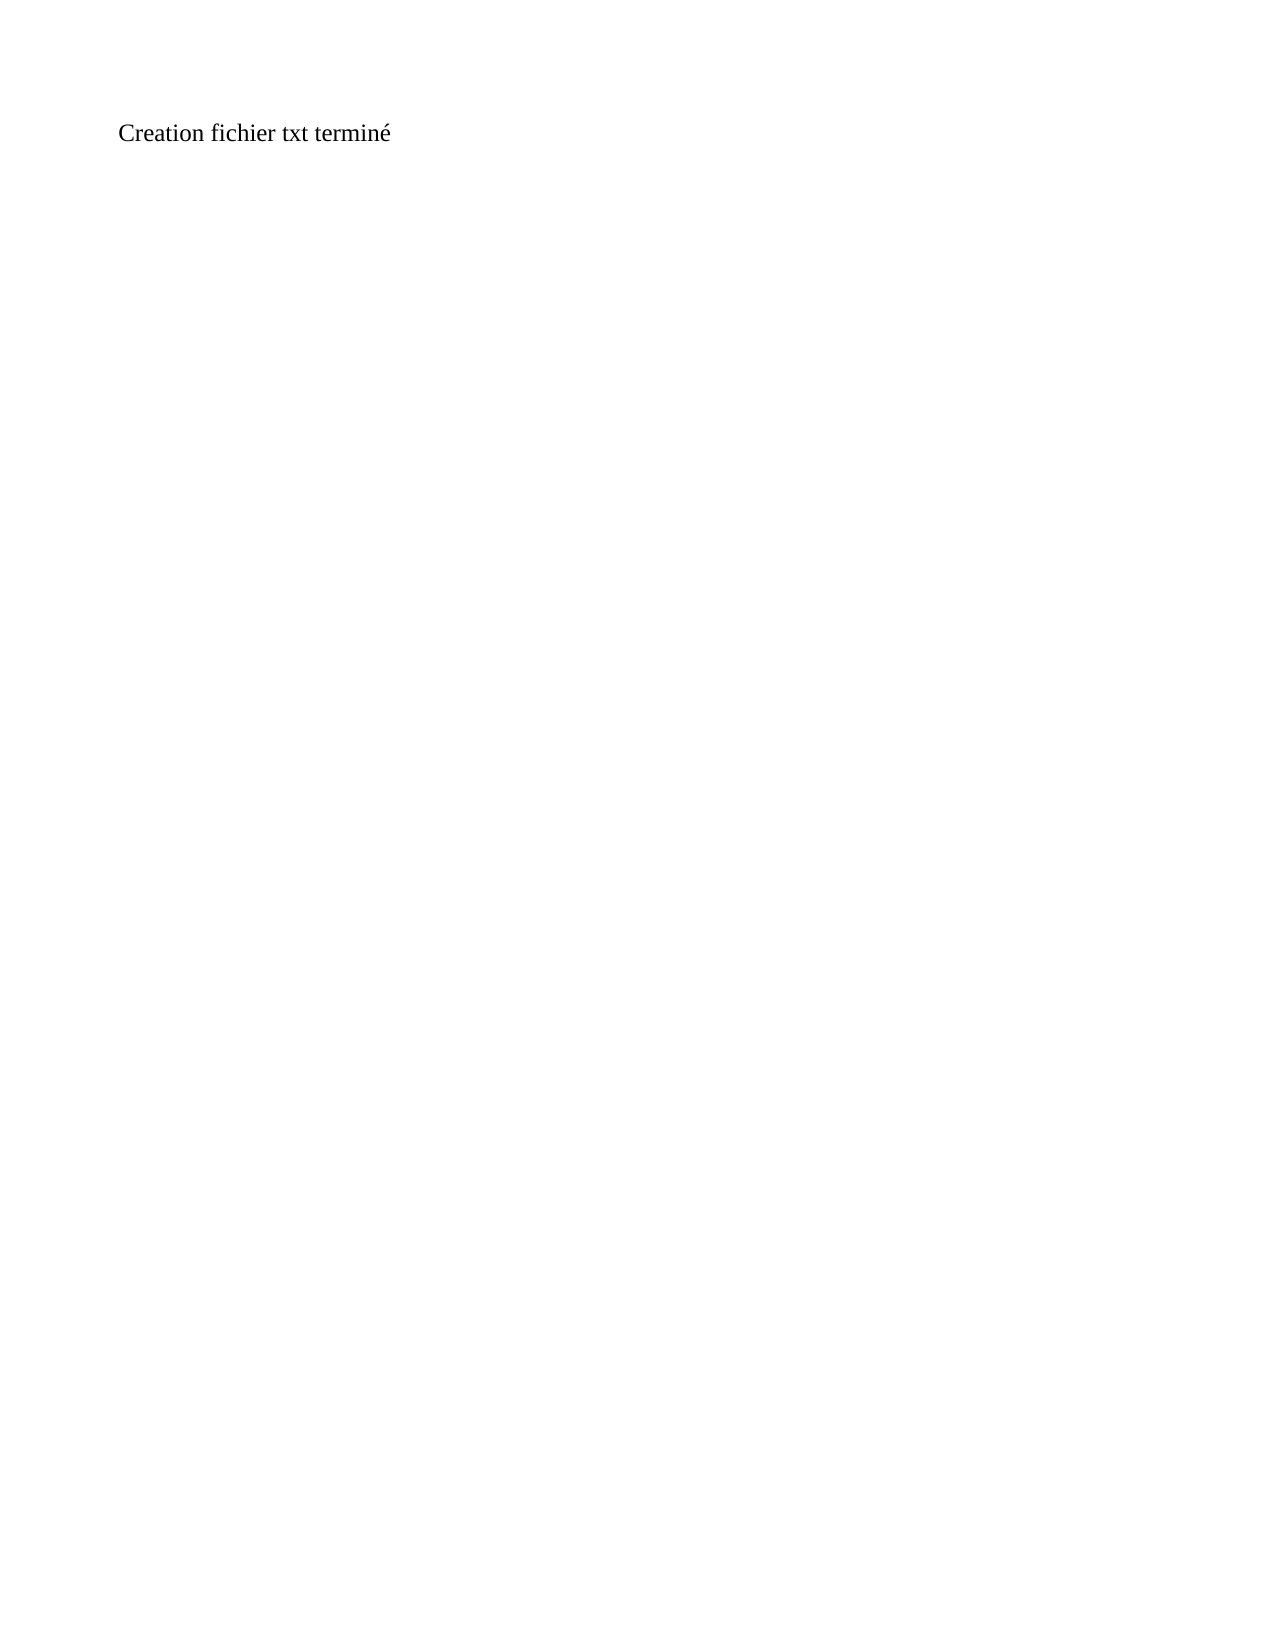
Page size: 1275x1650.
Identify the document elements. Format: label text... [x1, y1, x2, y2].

text Creation fichier txt terminé [118, 118, 1157, 147]
